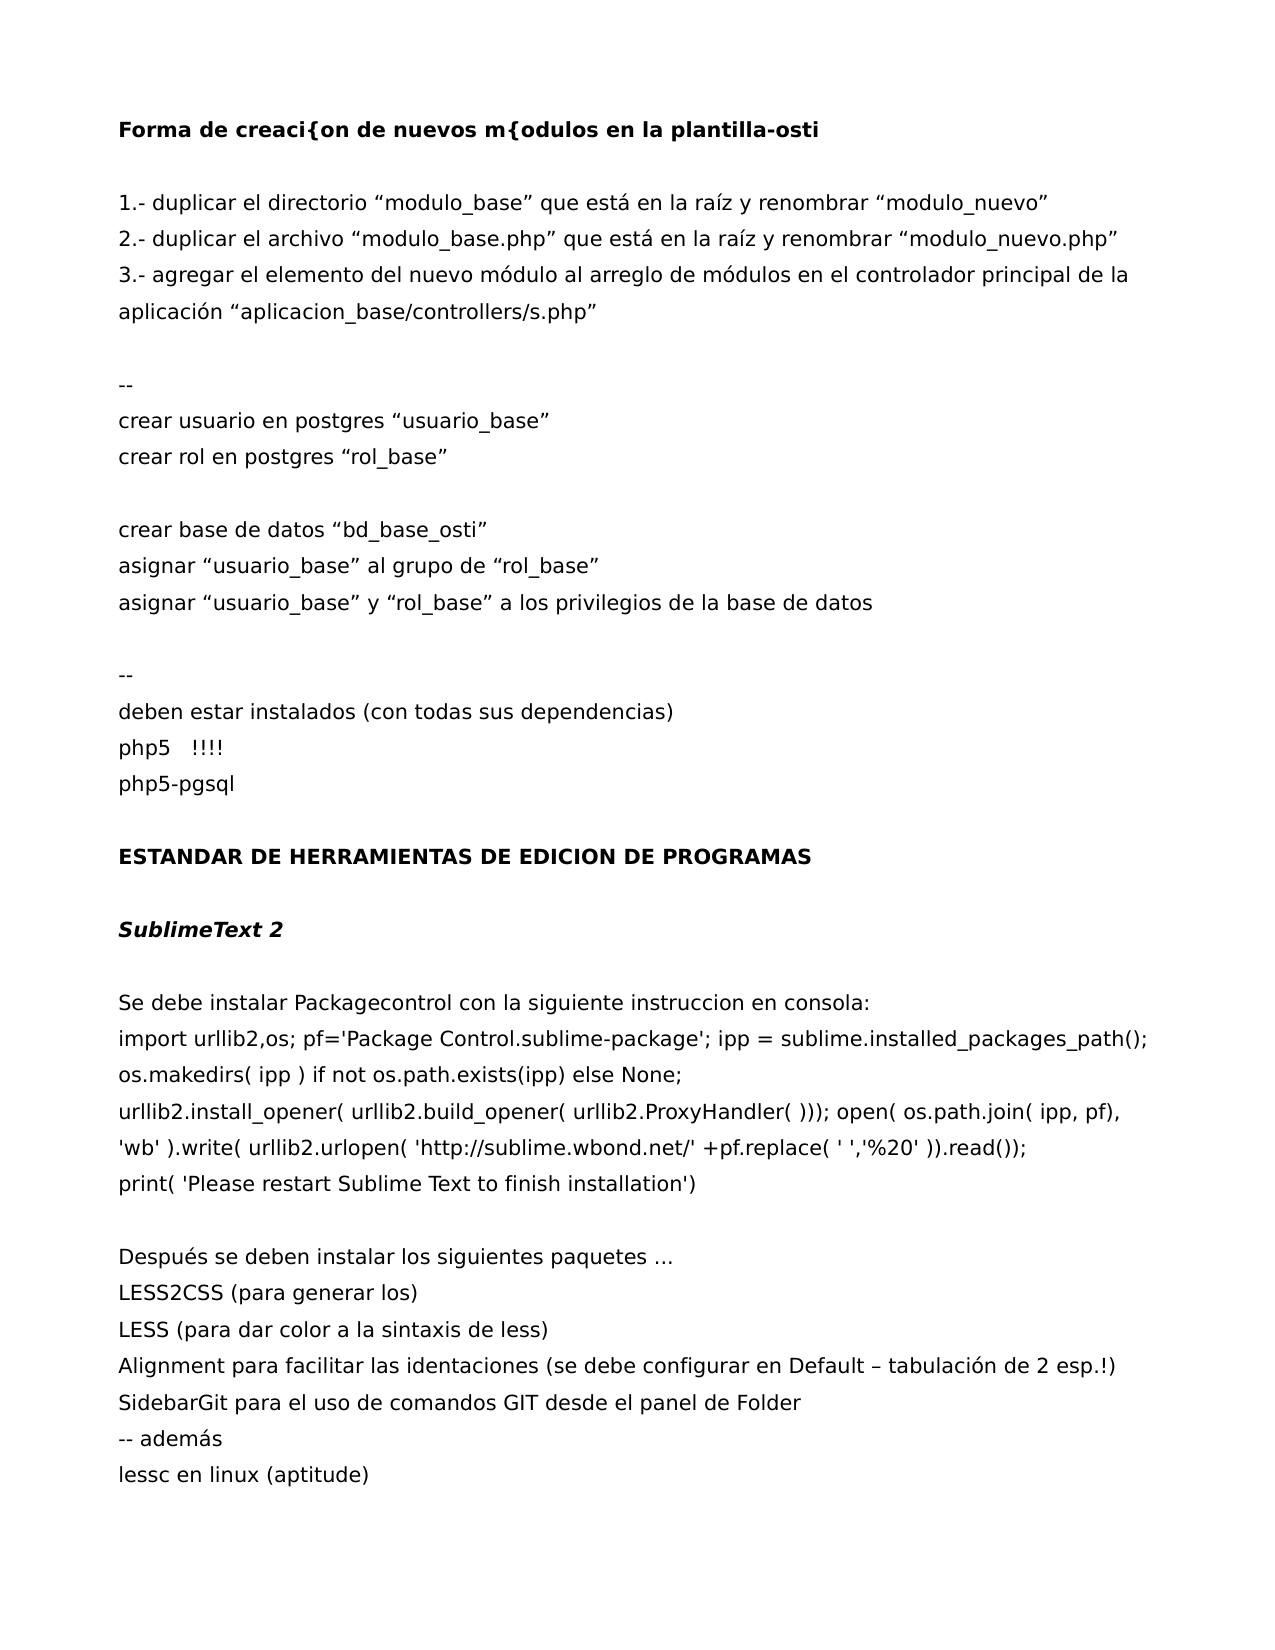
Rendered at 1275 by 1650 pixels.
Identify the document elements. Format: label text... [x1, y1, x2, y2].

text 2.- duplicar el archivo “modulo_base.php” que está en la raíz y renombrar “modulo_nuevo.php” [118, 227, 1157, 251]
text deben estar instalados (con todas sus dependencias) [118, 700, 1157, 724]
text -- [118, 373, 1157, 397]
text asignar “usuario_base” al grupo de “rol_base” [118, 554, 1157, 579]
text SidebarGit para el uso de comandos GIT desde el panel de Folder [118, 1391, 1157, 1415]
text import urllib2,os; pf='Package Control.sublime-package'; ipp = sublime.installed_packages_path(); os.makedirs( ipp ) if not os.path.exists(ipp) else None; urllib2.install_opener( urllib2.build_opener( urllib2.ProxyHandler( ))); open( os.path.join( ipp, pf), 'wb' ).write( urllib2.urlopen( 'http://sublime.wbond.net/' +pf.replace( ' ','%20' )).read()); print( 'Please restart Sublime Text to finish installation') [118, 1027, 1157, 1197]
text LESS2CSS (para generar los) [118, 1281, 1157, 1306]
text crear usuario en postgres “usuario_base” [118, 409, 1157, 433]
text Alignment para facilitar las identaciones (se debe configurar en Default – tabulación de 2 esp.!) [118, 1354, 1157, 1378]
text -- además [118, 1427, 1157, 1451]
text crear base de datos “bd_base_osti” [118, 518, 1157, 542]
text SublimeText 2 [118, 918, 1157, 942]
text Forma de creaci{on de nuevos m{odulos en la plantilla-osti [118, 118, 1157, 142]
text LESS (para dar color a la sintaxis de less) [118, 1318, 1157, 1342]
text Después se deben instalar los siguientes paquetes ... [118, 1245, 1157, 1269]
text lessc en linux (aptitude) [118, 1463, 1157, 1487]
text php5 !!!! [118, 736, 1157, 760]
text ESTANDAR DE HERRAMIENTAS DE EDICION DE PROGRAMAS [118, 845, 1157, 869]
text -- [118, 663, 1157, 688]
text Se debe instalar Packagecontrol con la siguiente instruccion en consola: [118, 991, 1157, 1015]
text php5-pgsql [118, 772, 1157, 797]
text crear rol en postgres “rol_base” [118, 445, 1157, 469]
text asignar “usuario_base” y “rol_base” a los privilegios de la base de datos [118, 591, 1157, 615]
text 3.- agregar el elemento del nuevo módulo al arreglo de módulos en el controlador principal de la aplicación “aplicacion_base/controllers/s.php” [118, 263, 1157, 324]
text 1.- duplicar el directorio “modulo_base” que está en la raíz y renombrar “modulo_nuevo” [118, 191, 1157, 215]
